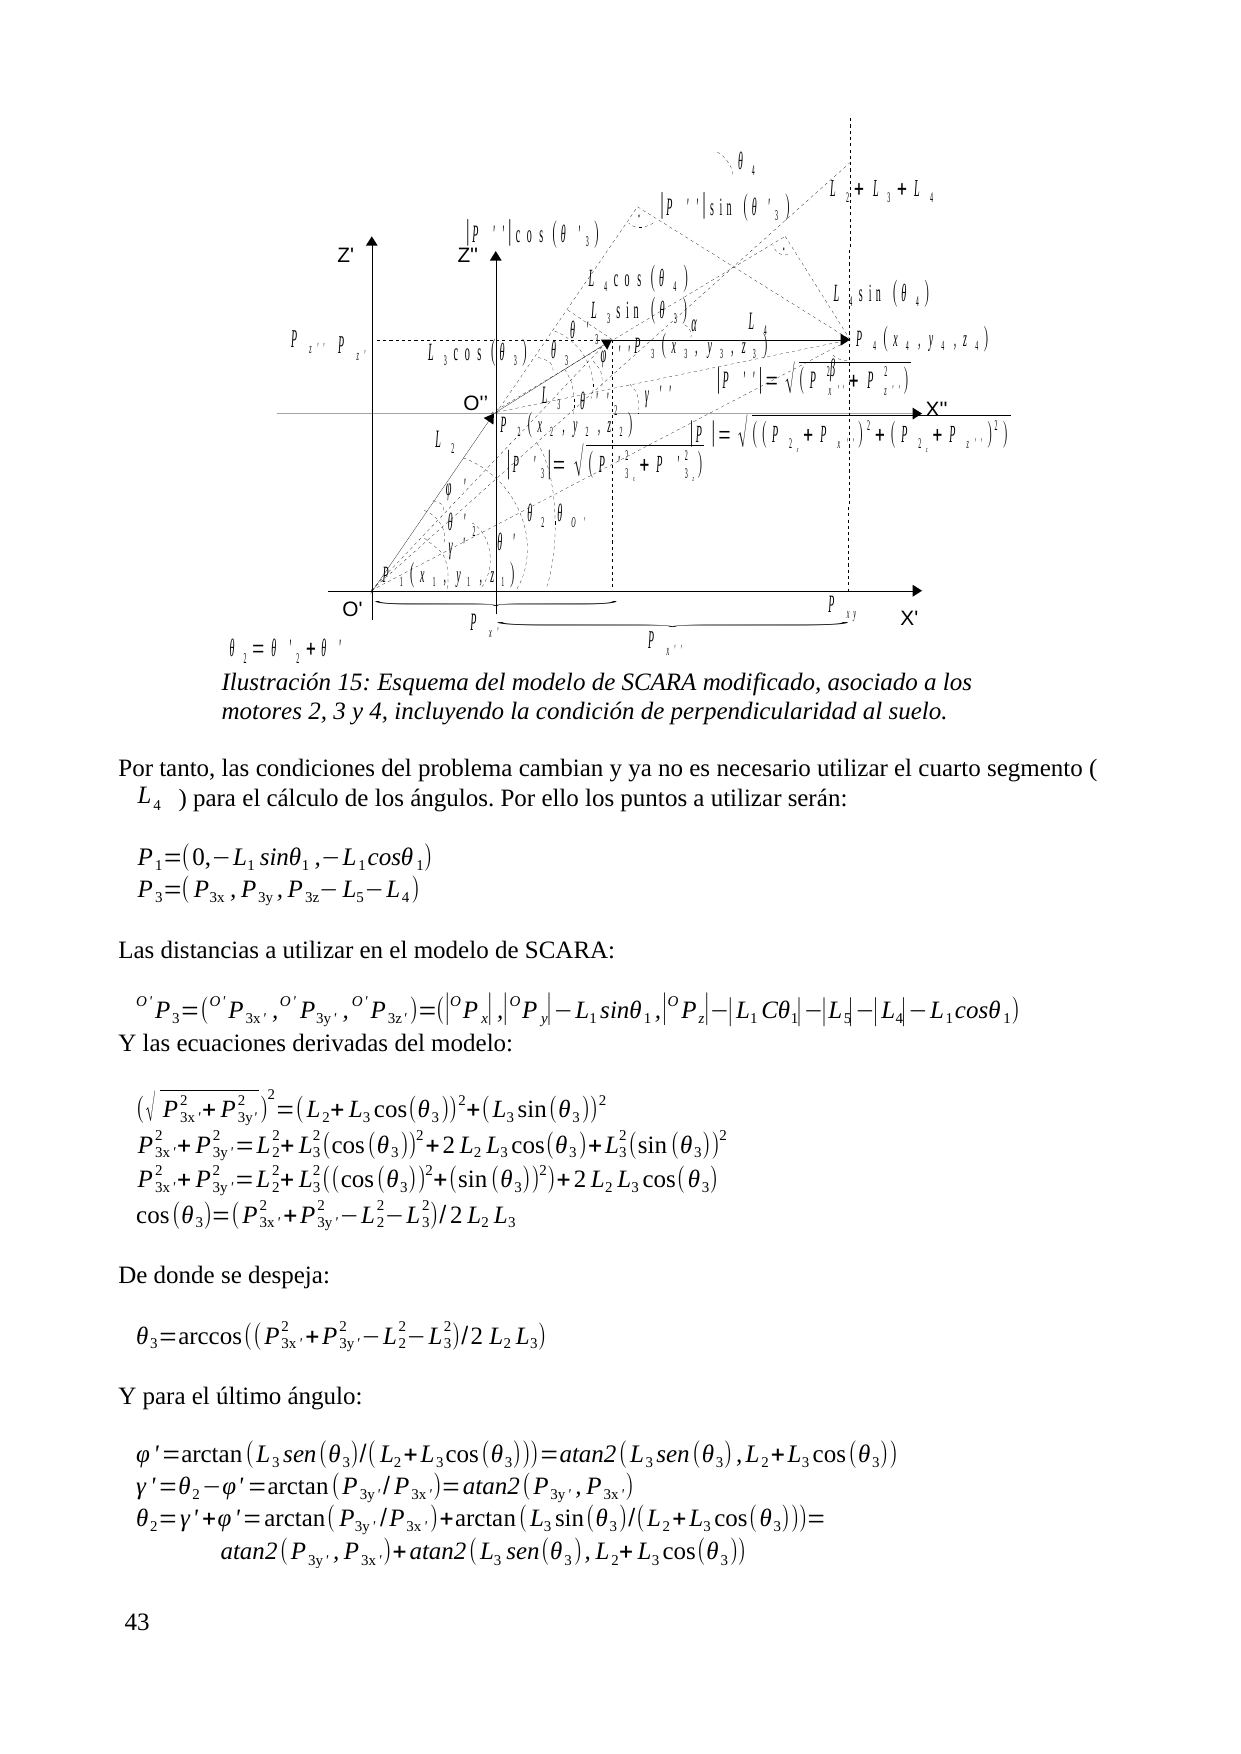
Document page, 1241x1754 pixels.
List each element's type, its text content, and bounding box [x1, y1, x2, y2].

text Por tanto, las condiciones del problema cambian y ya no es necesario utilizar el cuarto segmento () para el cálculo de los ángulos. Por ello los puntos a utilizar serán: [118, 753, 1122, 813]
text Y las ecuaciones derivadas del modelo: [118, 1028, 1122, 1056]
text De donde se despeja: [118, 1260, 1122, 1289]
text Y para el último ángulo: [118, 1381, 1122, 1410]
text Ilustración 15: Esquema del modelo de SCARA modificado, asociado a los motores 2, 3 y 4, incluyendo la condición de perpendicularidad al suelo. [221, 131, 1019, 724]
text Las distancias a utilizar en el modelo de SCARA: [118, 935, 1122, 964]
